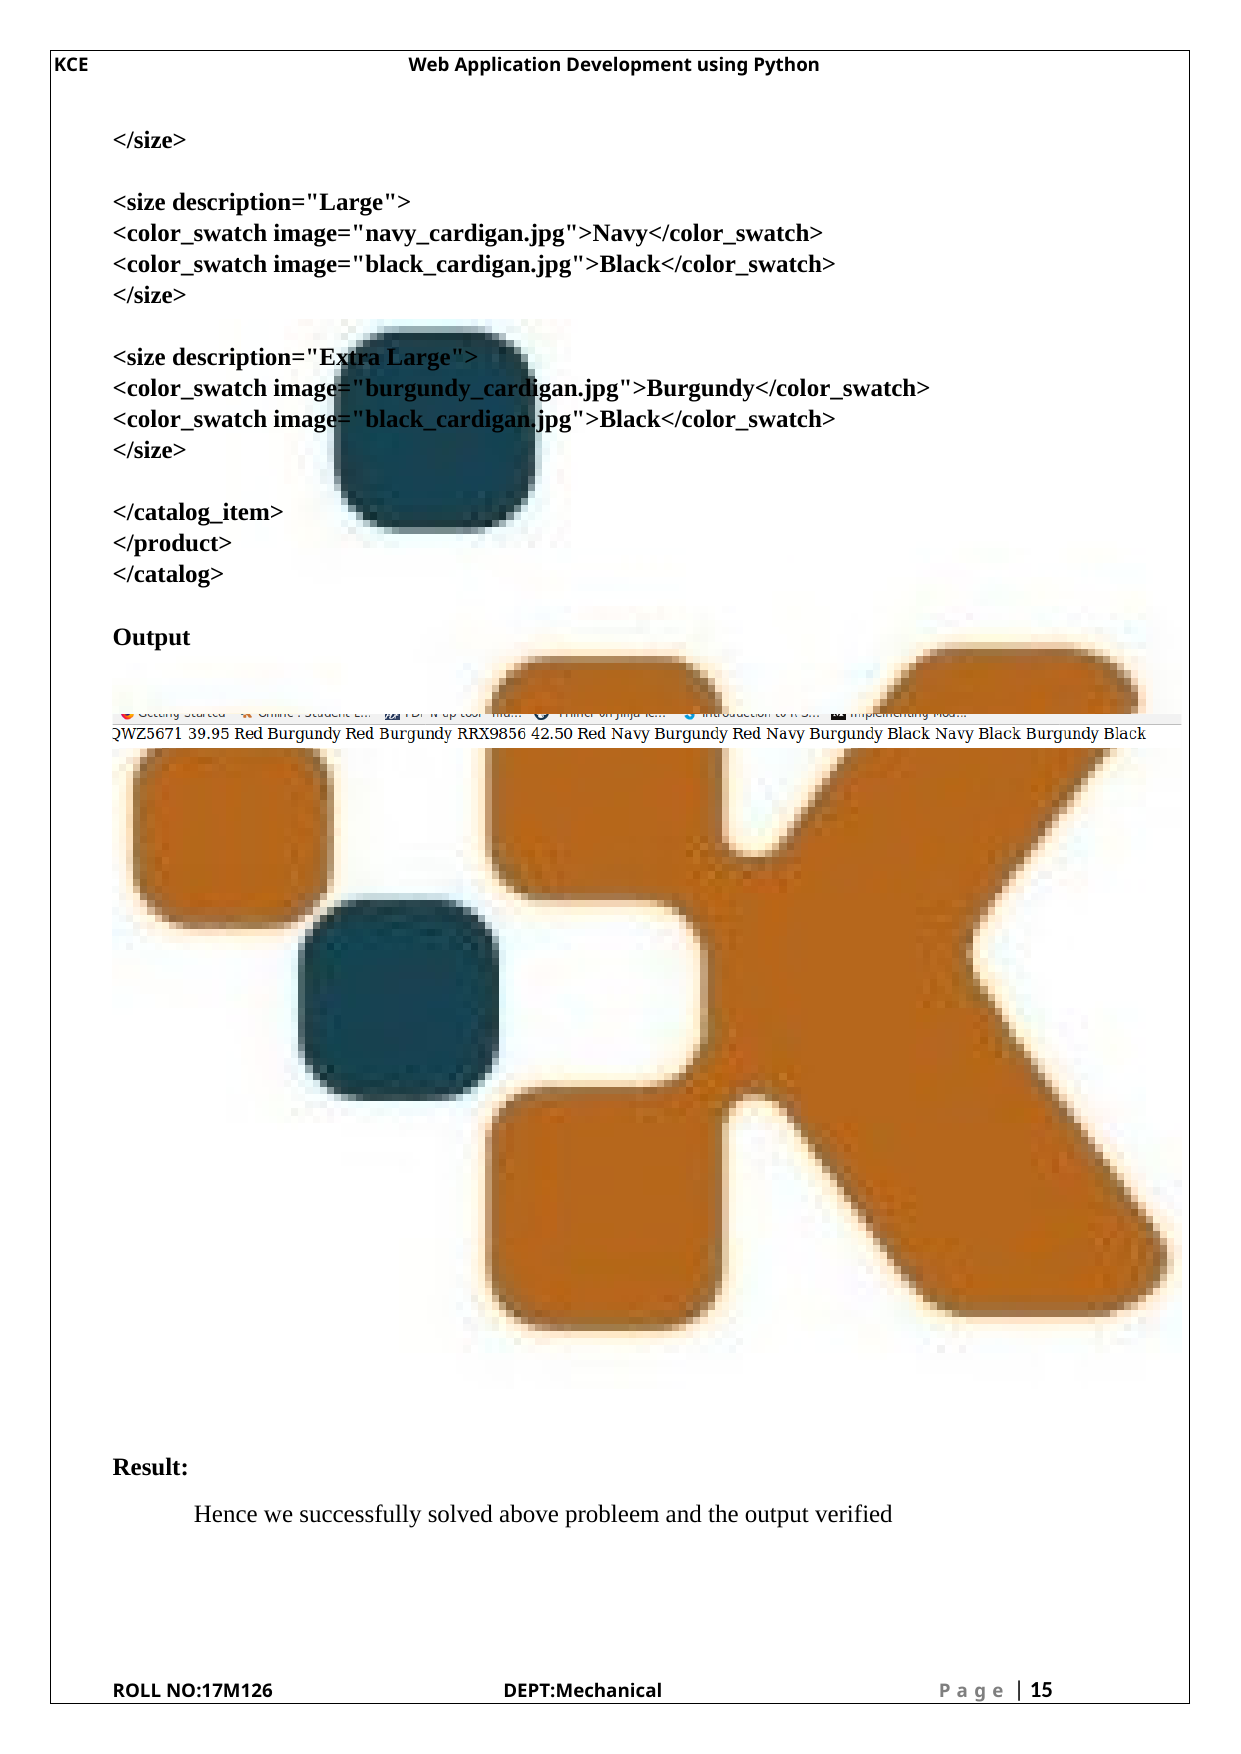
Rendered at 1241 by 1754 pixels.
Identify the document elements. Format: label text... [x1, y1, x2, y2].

text </size> [112, 125, 1181, 154]
text <size description="Extra Large"> [112, 342, 1181, 371]
text <size description="Large"> [112, 187, 1181, 216]
text </product> [112, 528, 1181, 557]
text <color_swatch image="burgundy_cardigan.jpg">Burgundy</color_swatch> [112, 373, 1181, 402]
text </catalog> [112, 559, 1181, 588]
text </size> [112, 280, 1181, 309]
text </catalog_item> [112, 497, 1181, 526]
text <color_swatch image="black_cardigan.jpg">Black</color_swatch> [112, 249, 1181, 278]
text Output [112, 622, 1181, 650]
text <color_swatch image="black_cardigan.jpg">Black</color_swatch> [112, 404, 1181, 433]
picture [112, 319, 1182, 1389]
text Hence we successfully solved above probleem and the output verified [112, 1499, 1181, 1528]
text Result: [112, 1452, 1181, 1480]
text <color_swatch image="navy_cardigan.jpg">Navy</color_swatch> [112, 218, 1181, 247]
text </size> [112, 435, 1181, 464]
